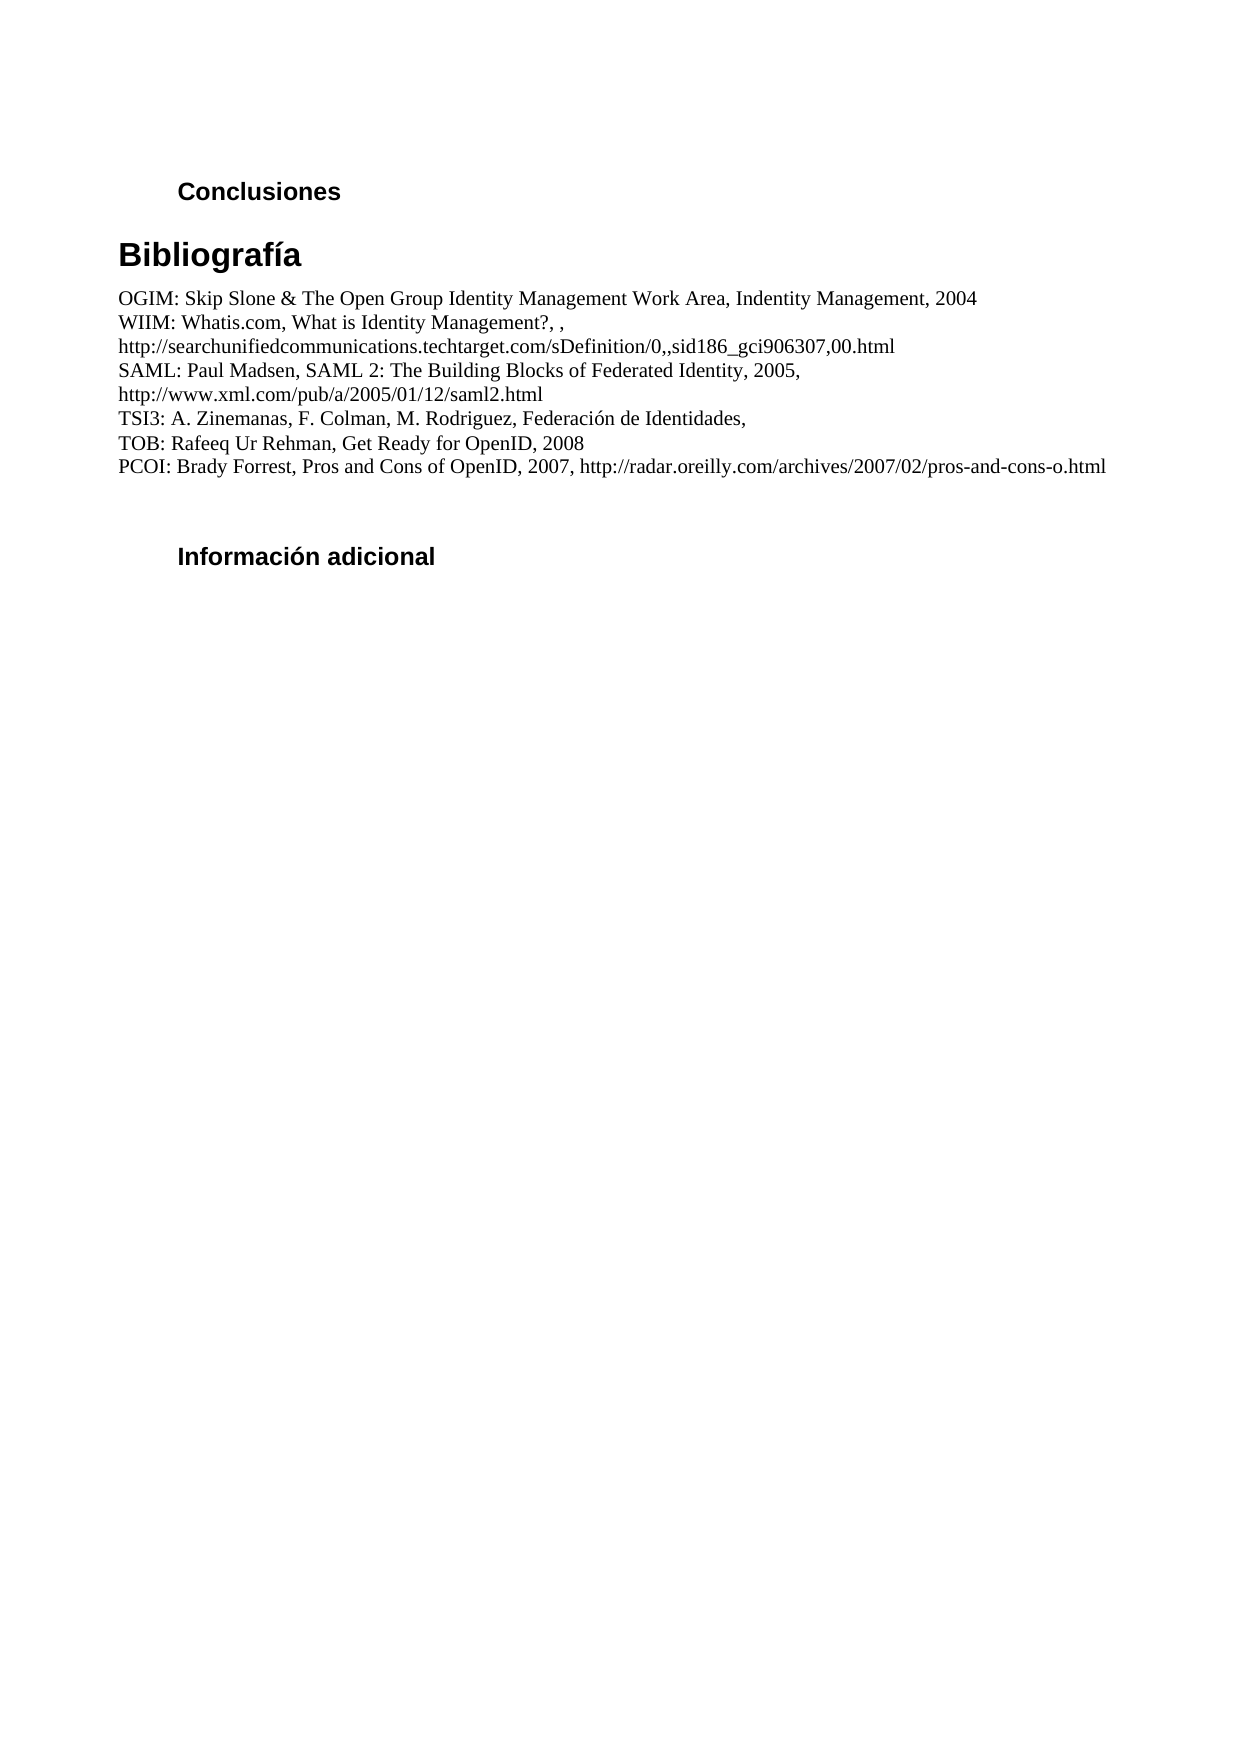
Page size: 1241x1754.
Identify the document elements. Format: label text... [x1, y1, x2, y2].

text PCOI: Brady Forrest, Pros and Cons of OpenID, 2007, http://radar.oreilly.com/archives/2007/02/pros-and-cons-o.html [118, 454, 1122, 478]
subtitle Conclusiones [348, 177, 1122, 206]
text TOB: Rafeeq Ur Rehman, Get Ready for OpenID, 2008 [584, 430, 1122, 454]
subtitle Información adicional [443, 542, 1122, 571]
text TSI3: A. Zinemanas, F. Colman, M. Rodriguez, Federación de Identidades, [752, 406, 1122, 430]
text WIIM: Whatis.com, What is Identity Management?, , http://searchunifiedcommunications.techtarget.com/sDefinition/0,,sid186_gci906307,00.html [570, 310, 1122, 358]
text OGIM: Skip Slone & The Open Group Identity Management Work Area, Indentity Management, 2004 [977, 286, 1122, 310]
subtitle Bibliografía [301, 235, 1122, 273]
text SAML: Paul Madsen, SAML 2: The Building Blocks of Federated Identity, 2005, http://www.xml.com/pub/a/2005/01/12/saml2.html [543, 358, 1122, 406]
